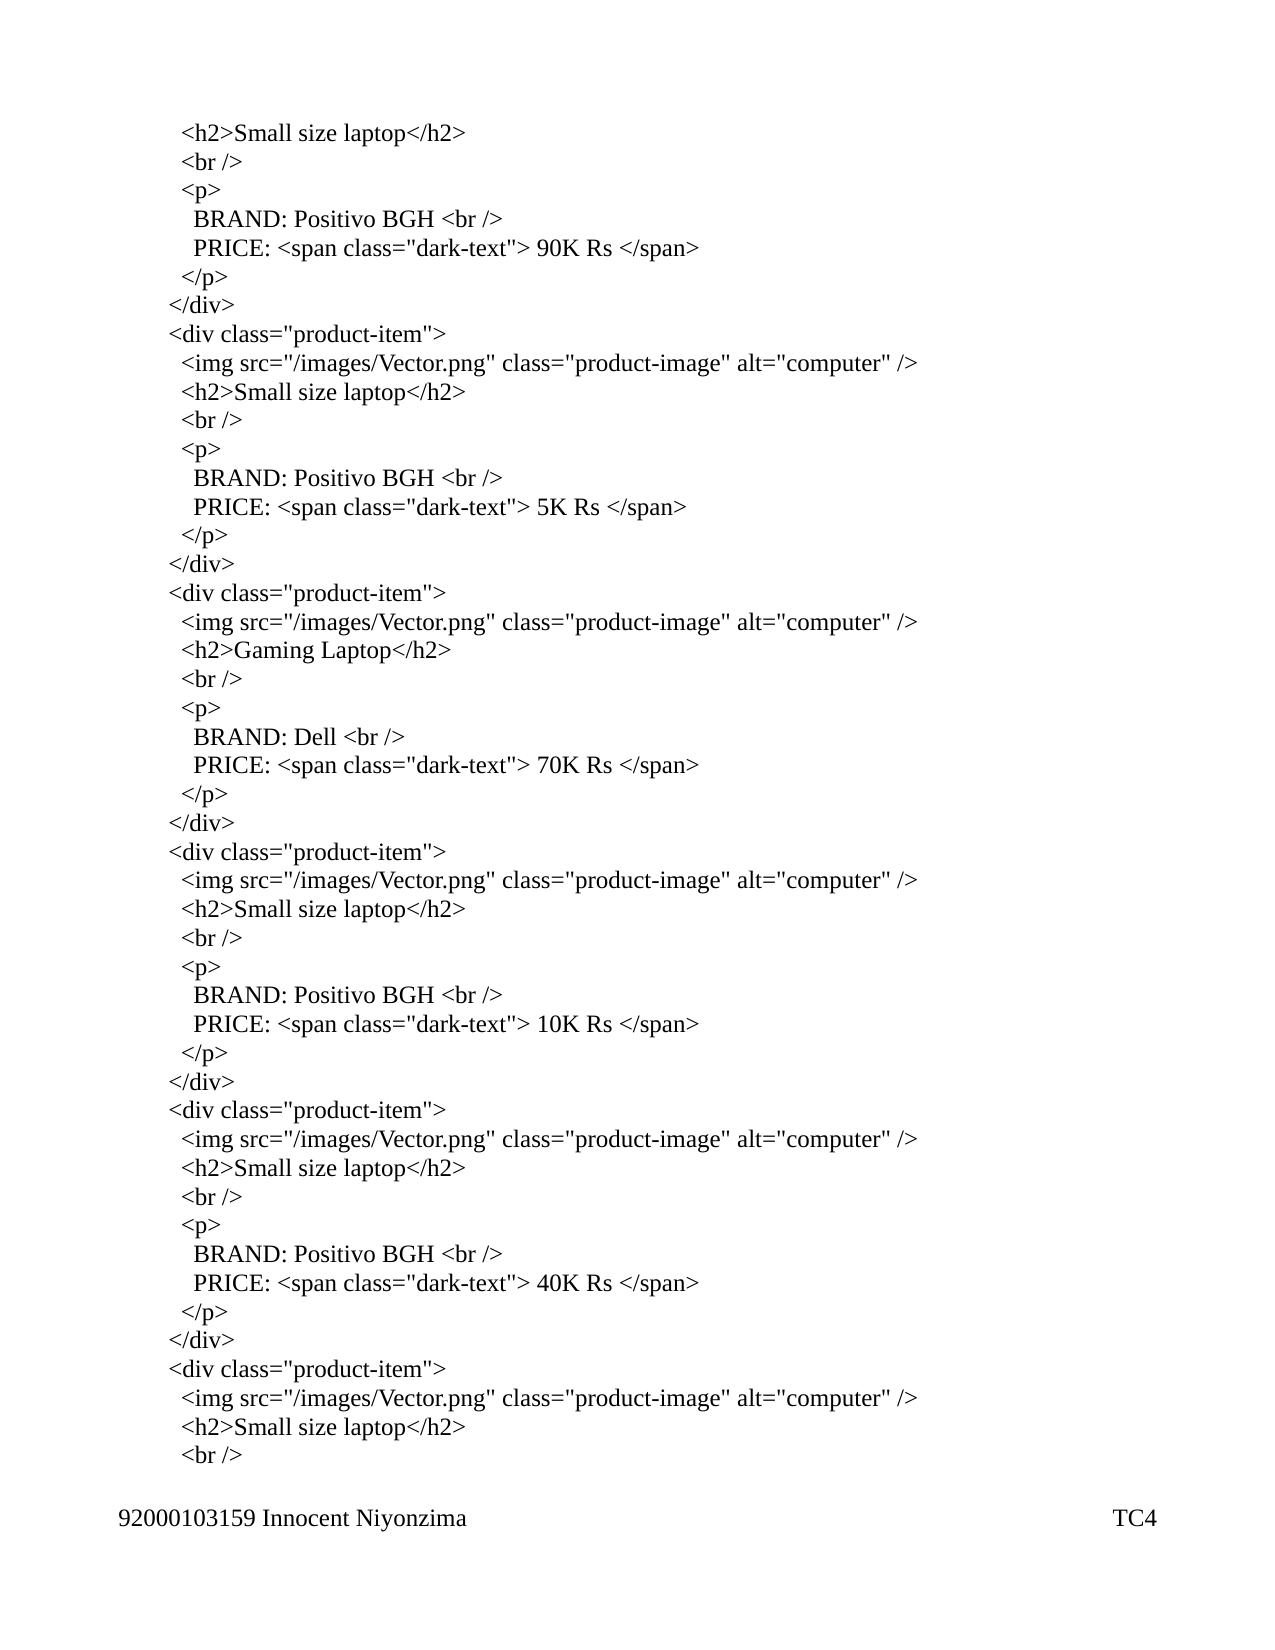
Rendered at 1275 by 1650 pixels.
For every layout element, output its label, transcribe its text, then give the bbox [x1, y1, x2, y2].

text </div> [118, 808, 1157, 837]
text <br /> [118, 664, 1157, 693]
text </p> [118, 1297, 1157, 1326]
text <br /> [118, 406, 1157, 434]
text BRAND: Positivo BGH <br /> [118, 204, 1157, 233]
text PRICE: <span class="dark-text"> 40K Rs </span> [118, 1268, 1157, 1297]
text <br /> [118, 1441, 1157, 1469]
text BRAND: Positivo BGH <br /> [118, 463, 1157, 492]
text BRAND: Dell <br /> [118, 722, 1157, 751]
text <img src="/images/Vector.png" class="product-image" alt="computer" /> [118, 1124, 1157, 1153]
text <p> [118, 693, 1157, 722]
text <div class="product-item"> [118, 319, 1157, 348]
text </div> [118, 1326, 1157, 1354]
text </p> [118, 779, 1157, 808]
text <h2>Small size laptop</h2> [118, 118, 1157, 147]
text <h2>Small size laptop</h2> [118, 894, 1157, 923]
text <br /> [118, 147, 1157, 176]
text <br /> [118, 1182, 1157, 1211]
text <img src="/images/Vector.png" class="product-image" alt="computer" /> [118, 348, 1157, 377]
text PRICE: <span class="dark-text"> 70K Rs </span> [118, 751, 1157, 779]
text PRICE: <span class="dark-text"> 5K Rs </span> [118, 492, 1157, 521]
text <img src="/images/Vector.png" class="product-image" alt="computer" /> [118, 607, 1157, 636]
text BRAND: Positivo BGH <br /> [118, 1239, 1157, 1268]
text <p> [118, 434, 1157, 463]
text BRAND: Positivo BGH <br /> [118, 981, 1157, 1009]
text <p> [118, 1211, 1157, 1239]
text <h2>Gaming Laptop</h2> [118, 636, 1157, 664]
text PRICE: <span class="dark-text"> 90K Rs </span> [118, 233, 1157, 262]
text <img src="/images/Vector.png" class="product-image" alt="computer" /> [118, 866, 1157, 894]
text <div class="product-item"> [118, 578, 1157, 607]
text <div class="product-item"> [118, 1096, 1157, 1124]
text <div class="product-item"> [118, 837, 1157, 866]
text <p> [118, 176, 1157, 204]
text <h2>Small size laptop</h2> [118, 377, 1157, 406]
text </p> [118, 521, 1157, 549]
text </p> [118, 262, 1157, 291]
text </p> [118, 1038, 1157, 1067]
text <h2>Small size laptop</h2> [118, 1153, 1157, 1182]
text </div> [118, 1067, 1157, 1096]
text <h2>Small size laptop</h2> [118, 1412, 1157, 1441]
text </div> [118, 291, 1157, 319]
text <p> [118, 952, 1157, 981]
text <div class="product-item"> [118, 1354, 1157, 1383]
text PRICE: <span class="dark-text"> 10K Rs </span> [118, 1009, 1157, 1038]
text <br /> [118, 923, 1157, 952]
text </div> [118, 549, 1157, 578]
text <img src="/images/Vector.png" class="product-image" alt="computer" /> [118, 1383, 1157, 1412]
